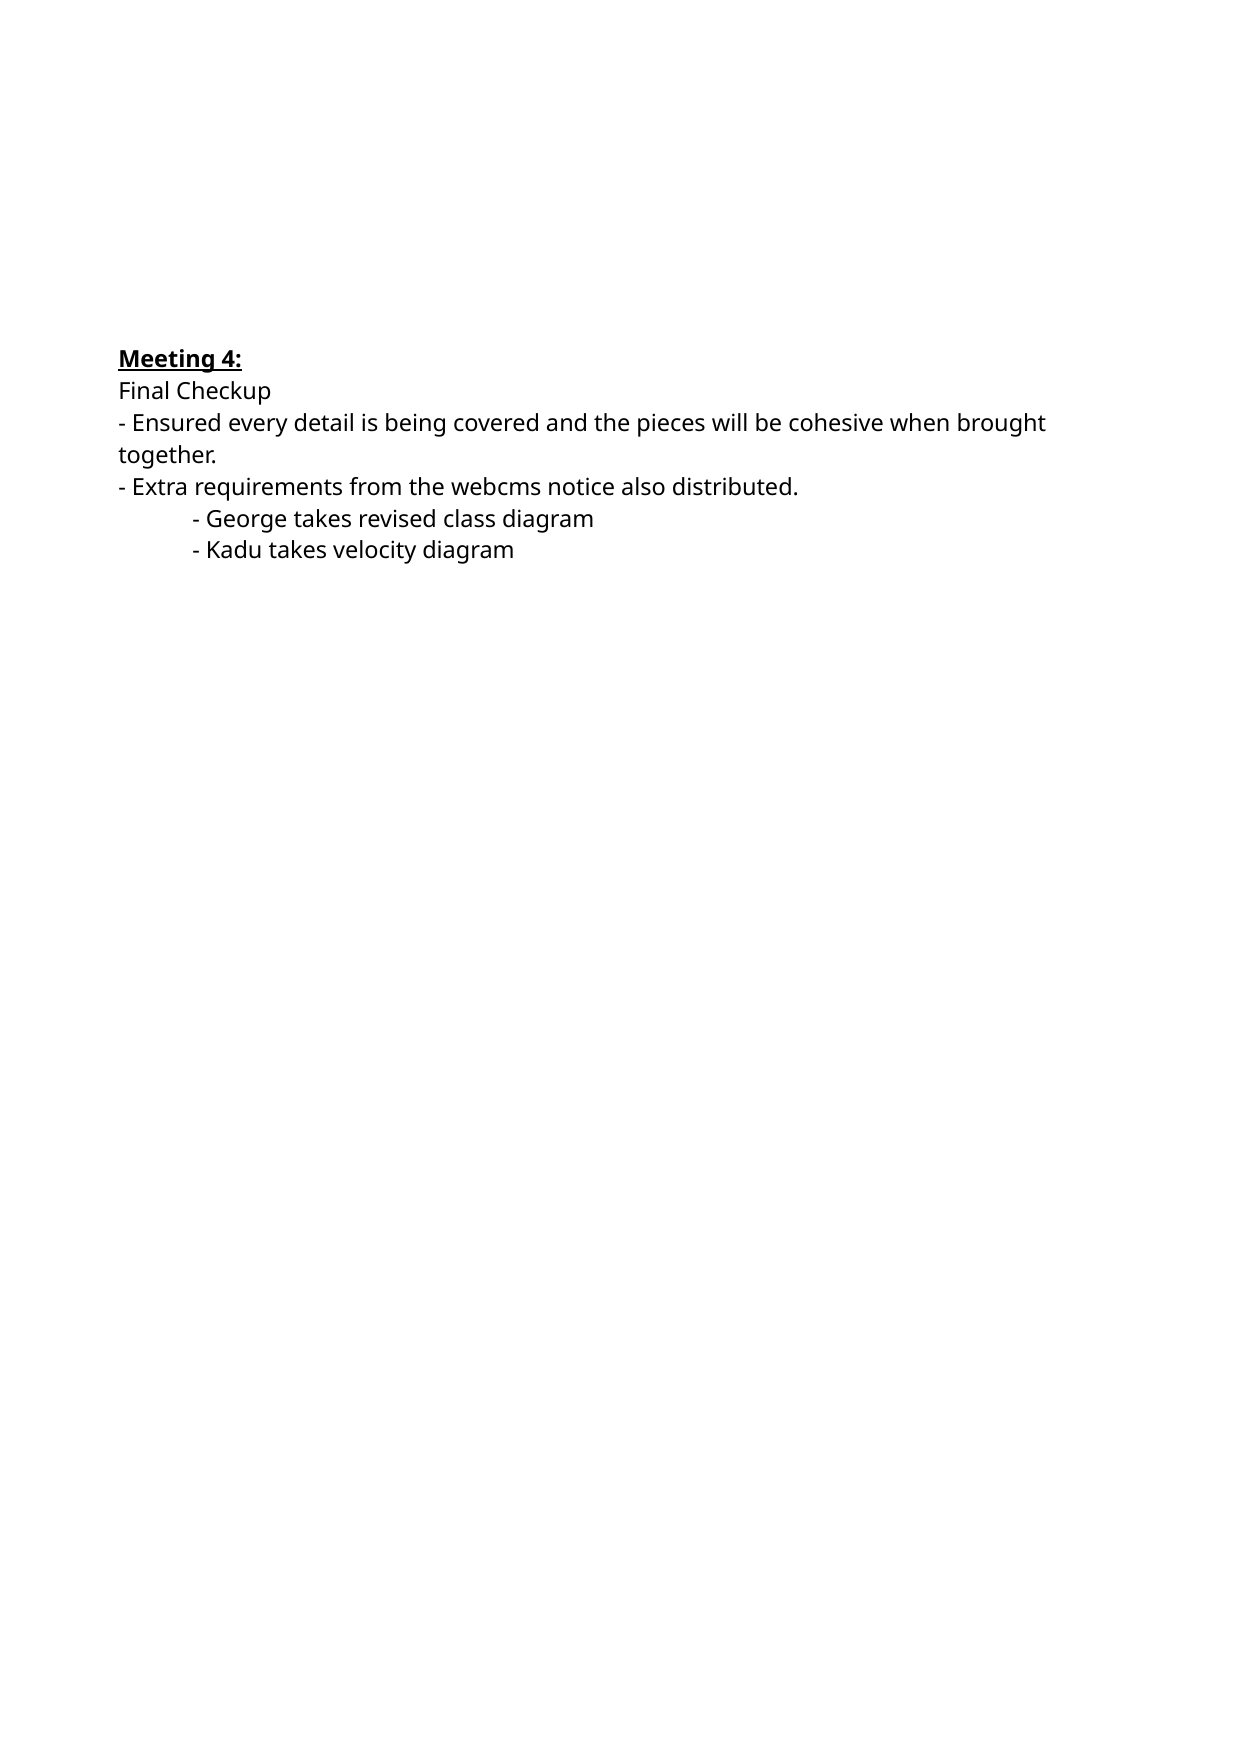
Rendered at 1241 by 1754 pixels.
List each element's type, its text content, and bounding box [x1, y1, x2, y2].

text - Extra requirements from the webcms notice also distributed. [118, 470, 1122, 502]
text Final Checkup [118, 374, 1122, 406]
text Meeting 4: [118, 342, 1122, 374]
text - George takes revised class diagram [118, 502, 1122, 534]
text - Ensured every detail is being covered and the pieces will be cohesive when brought together. [118, 406, 1122, 470]
text - Kadu takes velocity diagram [118, 534, 1122, 566]
